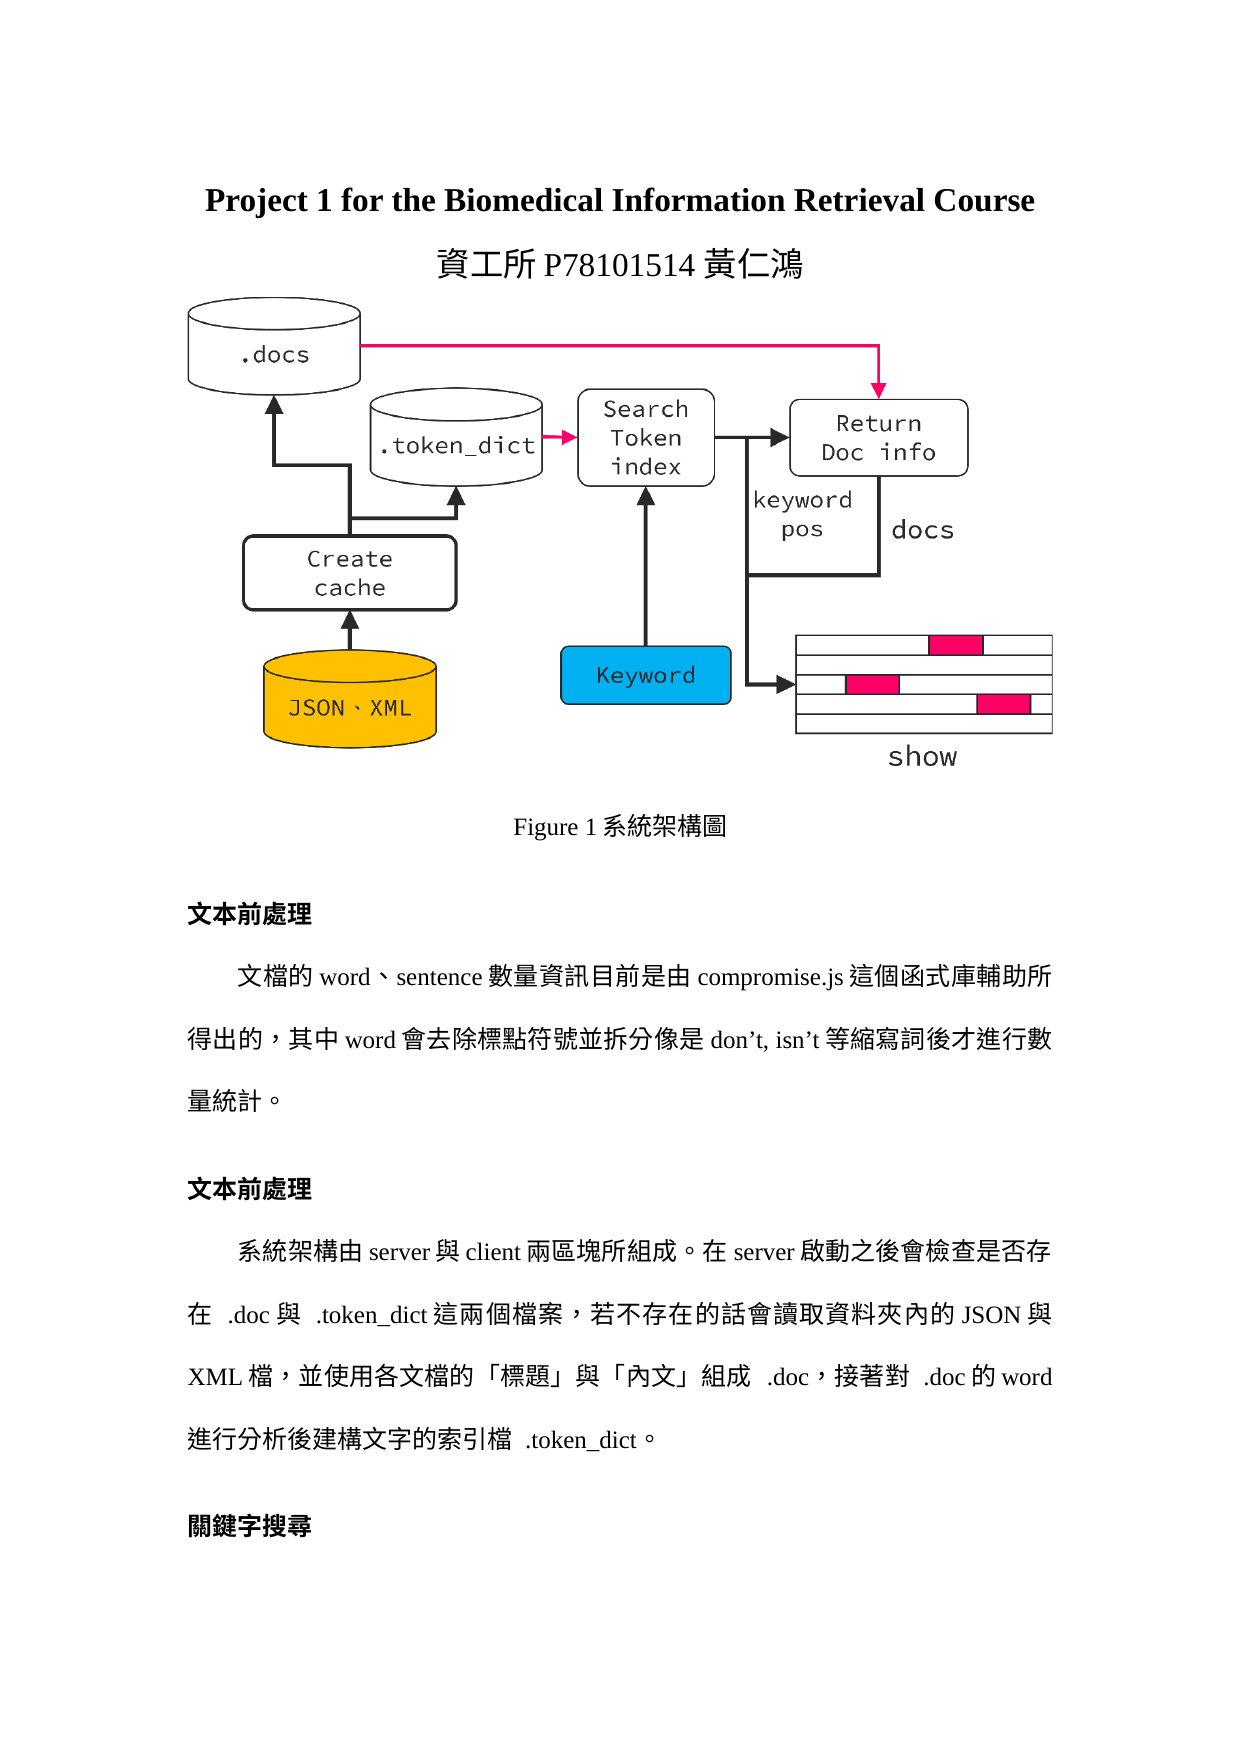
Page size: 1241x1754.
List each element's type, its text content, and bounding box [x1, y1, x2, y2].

text 關鍵字搜尋 [187, 1483, 1053, 1546]
text 資工所P78101514 黃仁鴻 [187, 221, 1053, 283]
text 系統架構由server與client兩區塊所組成。在server啟動之後會檢查是否存在 .doc與 .token_dict這兩個檔案，若不存在的話會讀取資料夾內的JSON與XML檔，並使用各文檔的「標題」與「內文」組成 .doc，接著對 .doc的word進行分析後建構文字的索引檔 .token_dict。 [187, 1208, 1053, 1458]
text 文檔的word、sentence數量資訊目前是由compromise.js這個函式庫輔助所得出的，其中word會去除標點符號並拆分像是don’t, isn’t等縮寫詞後才進行數量統計。 [187, 933, 1053, 1121]
text 文本前處理 [187, 871, 1053, 933]
text Project 1 for the Biomedical Information Retrieval Course [187, 158, 1053, 221]
text 文本前處理 [187, 1146, 1053, 1208]
text Figure 1系統架構圖 [187, 783, 1053, 846]
